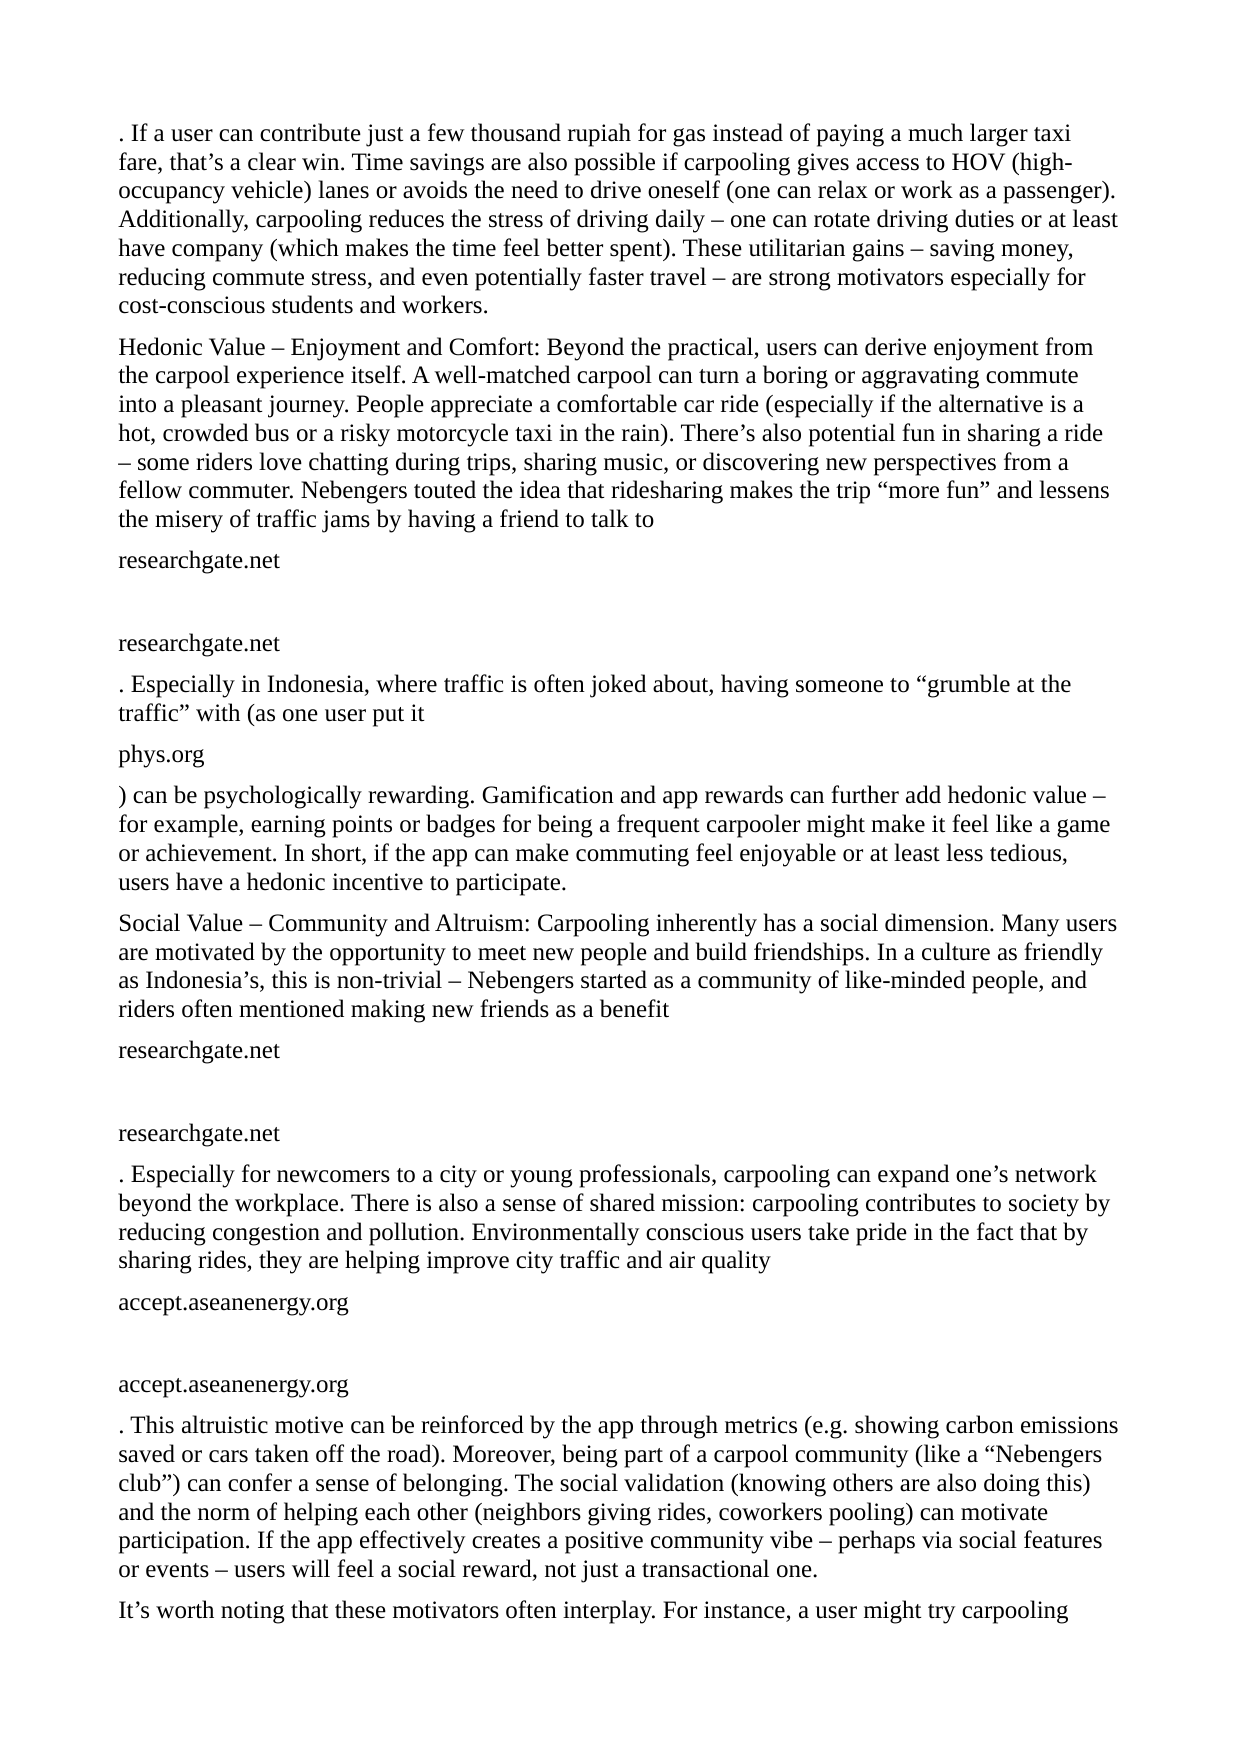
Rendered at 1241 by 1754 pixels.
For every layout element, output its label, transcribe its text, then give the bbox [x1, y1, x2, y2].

text ​ [118, 587, 1122, 616]
text accept.aseanenergy.org [118, 1287, 1122, 1316]
text . Especially for newcomers to a city or young professionals, carpooling can expand one’s network beyond the workplace. There is also a sense of shared mission: carpooling contributes to society by reducing congestion and pollution. Environmentally conscious users take pride in the fact that by sharing rides, they are helping improve city traffic and air quality​ [118, 1159, 1122, 1274]
text accept.aseanenergy.org [118, 1369, 1122, 1398]
text . If a user can contribute just a few thousand rupiah for gas instead of paying a much larger taxi fare, that’s a clear win. Time savings are also possible if carpooling gives access to HOV (high-occupancy vehicle) lanes or avoids the need to drive oneself (one can relax or work as a passenger). Additionally, carpooling reduces the stress of driving daily – one can rotate driving duties or at least have company (which makes the time feel better spent). These utilitarian gains – saving money, reducing commute stress, and even potentially faster travel – are strong motivators especially for cost-conscious students and workers. [118, 118, 1122, 319]
text It’s worth noting that these motivators often interplay. For instance, a user might try carpooling [118, 1596, 1122, 1624]
text phys.org [118, 739, 1122, 768]
text ​ [118, 1077, 1122, 1106]
text ) can be psychologically rewarding. Gamification and app rewards can further add hedonic value – for example, earning points or badges for being a frequent carpooler might make it feel like a game or achievement. In short, if the app can make commuting feel enjoyable or at least less tedious, users have a hedonic incentive to participate. [118, 781, 1122, 896]
text Hedonic Value – Enjoyment and Comfort: Beyond the practical, users can derive enjoyment from the carpool experience itself. A well-matched carpool can turn a boring or aggravating commute into a pleasant journey. People appreciate a comfortable car ride (especially if the alternative is a hot, crowded bus or a risky motorcycle taxi in the rain). There’s also potential fun in sharing a ride – some riders love chatting during trips, sharing music, or discovering new perspectives from a fellow commuter. Nebengers touted the idea that ridesharing makes the trip “more fun” and lessens the misery of traffic jams by having a friend to talk to​ [118, 332, 1122, 533]
text Social Value – Community and Altruism: Carpooling inherently has a social dimension. Many users are motivated by the opportunity to meet new people and build friendships. In a culture as friendly as Indonesia’s, this is non-trivial – Nebengers started as a community of like-minded people, and riders often mentioned making new friends as a benefit​ [118, 908, 1122, 1023]
text researchgate.net [118, 546, 1122, 574]
text . Especially in Indonesia, where traffic is often joked about, having someone to “grumble at the traffic” with (as one user put it​ [118, 669, 1122, 727]
text researchgate.net [118, 628, 1122, 657]
text . This altruistic motive can be reinforced by the app through metrics (e.g. showing carbon emissions saved or cars taken off the road). Moreover, being part of a carpool community (like a “Nebengers club”) can confer a sense of belonging. The social validation (knowing others are also doing this) and the norm of helping each other (neighbors giving rides, coworkers pooling) can motivate participation. If the app effectively creates a positive community vibe – perhaps via social features or events – users will feel a social reward, not just a transactional one. [118, 1411, 1122, 1583]
text ​ [118, 1328, 1122, 1357]
text researchgate.net [118, 1036, 1122, 1064]
text researchgate.net [118, 1118, 1122, 1147]
